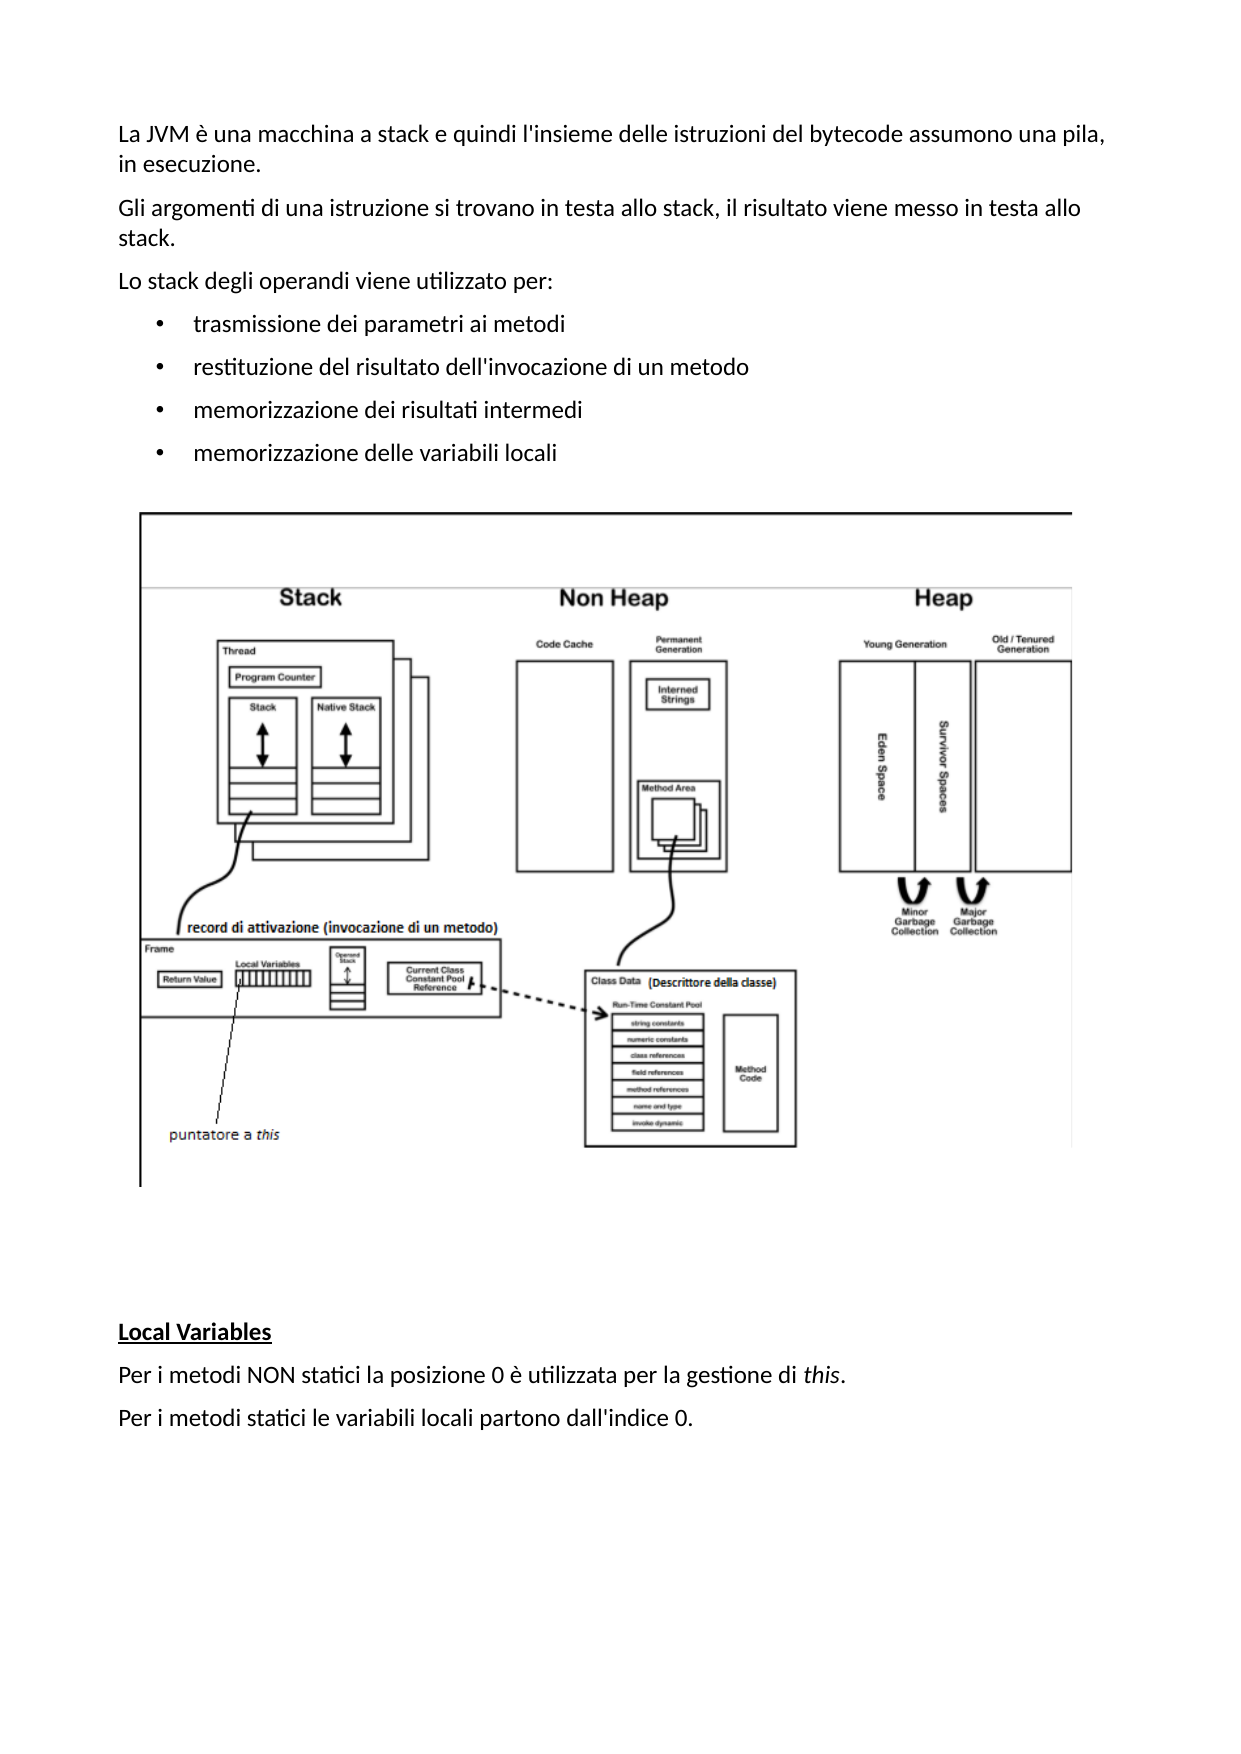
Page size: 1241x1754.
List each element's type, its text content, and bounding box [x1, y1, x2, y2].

text Per i metodi NON statici la posizione 0 è utilizzata per la gestione di this. [118, 1359, 1122, 1389]
list memorizzazione dei risultati intermedi [156, 394, 1122, 425]
text La JVM è una macchina a stack e quindi l'insieme delle istruzioni del bytecode assumono una pila, in esecuzione. [118, 118, 1122, 179]
list memorizzazione delle variabili locali [156, 437, 1122, 468]
text Per i metodi statici le variabili locali partono dall'indice 0. [118, 1402, 1122, 1432]
list restituzione del risultato dell'invocazione di un metodo [156, 351, 1122, 382]
text Local Variables [118, 1316, 1122, 1346]
list trasmissione dei parametri ai metodi [156, 308, 1122, 339]
text Lo stack degli operandi viene utilizzato per: [118, 265, 1122, 296]
text Gli argomenti di una istruzione si trovano in testa allo stack, il risultato viene messo in testa allo stack. [118, 192, 1122, 253]
